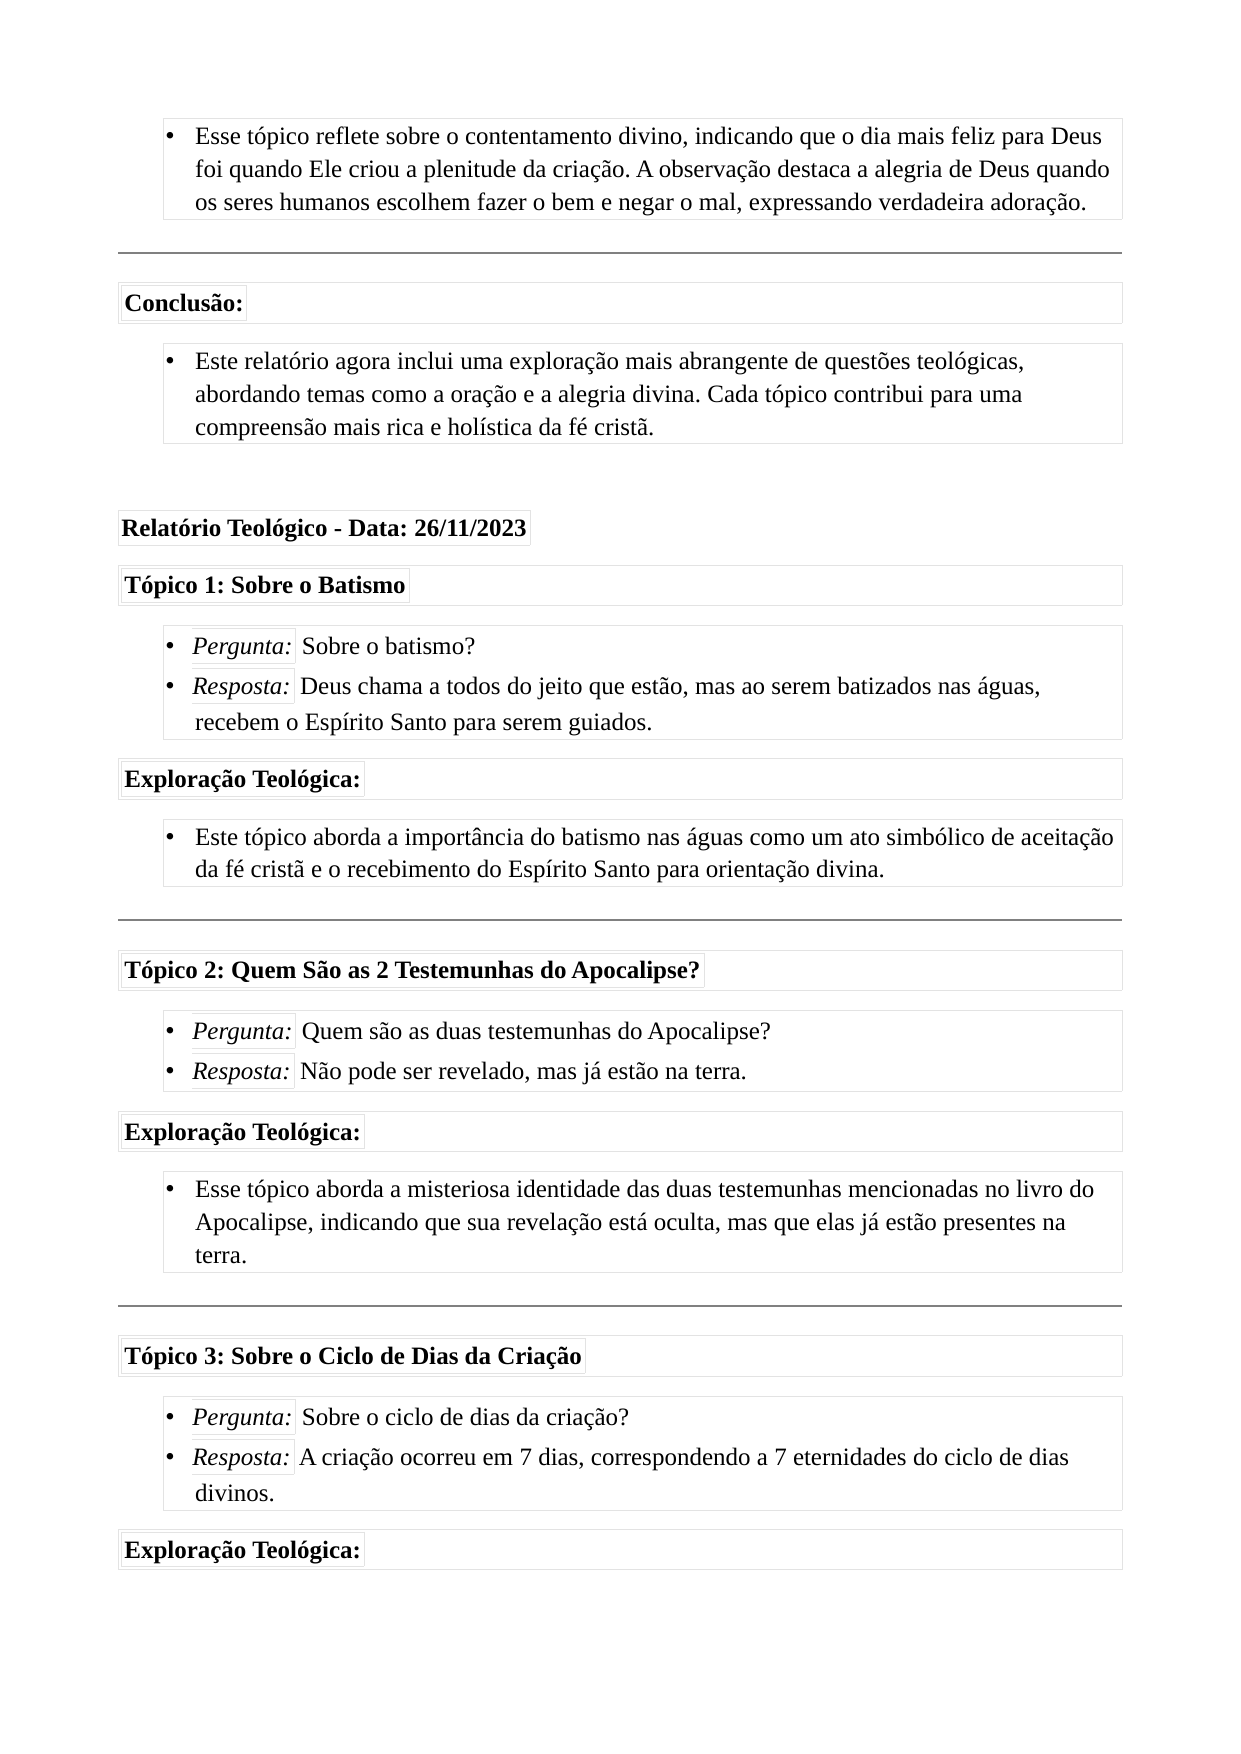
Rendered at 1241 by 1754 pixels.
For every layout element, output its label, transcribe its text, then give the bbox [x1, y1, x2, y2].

list Resposta: Deus chama a todos do jeito que estão, mas ao serem batizados nas águas, recebem o Espírito Santo para serem guiados. [164, 665, 1122, 739]
text Tópico 2: Quem São as 2 Testemunhas do Apocalipse? [119, 951, 1122, 990]
text Exploração Teológica: [119, 1530, 1122, 1569]
list Pergunta: Sobre o batismo? [164, 626, 1122, 663]
text Exploração Teológica: [119, 759, 1122, 799]
text Exploração Teológica: [119, 1112, 1122, 1151]
text Tópico 3: Sobre o Ciclo de Dias da Criação [119, 1336, 1122, 1376]
list Resposta: Não pode ser revelado, mas já estão na terra. [164, 1050, 1122, 1091]
text Relatório Teológico - Data: 26/11/2023 [119, 511, 530, 545]
text Conclusão: [119, 283, 1122, 323]
text [531, 510, 1122, 545]
list Esse tópico aborda a misteriosa identidade das duas testemunhas mencionadas no livro do Apocalipse, indicando que sua revelação está oculta, mas que elas já estão presentes na terra. [164, 1172, 1122, 1272]
list Este tópico aborda a importância do batismo nas águas como um ato simbólico de aceitação da fé cristã e o recebimento do Espírito Santo para orientação divina. [164, 820, 1122, 886]
text Tópico 1: Sobre o Batismo [119, 566, 1122, 605]
list Pergunta: Sobre o ciclo de dias da criação? [164, 1397, 1122, 1434]
list Resposta: A criação ocorreu em 7 dias, correspondendo a 7 eternidades do ciclo de dias divinos. [164, 1436, 1122, 1510]
list Pergunta: Quem são as duas testemunhas do Apocalipse? [164, 1011, 1122, 1048]
list Este relatório agora inclui uma exploração mais abrangente de questões teológicas, abordando temas como a oração e a alegria divina. Cada tópico contribui para uma compreensão mais rica e holística da fé cristã. [164, 344, 1122, 443]
list Esse tópico reflete sobre o contentamento divino, indicando que o dia mais feliz para Deus foi quando Ele criou a plenitude da criação. A observação destaca a alegria de Deus quando os seres humanos escolhem fazer o bem e negar o mal, expressando verdadeira adoração. [164, 119, 1122, 219]
